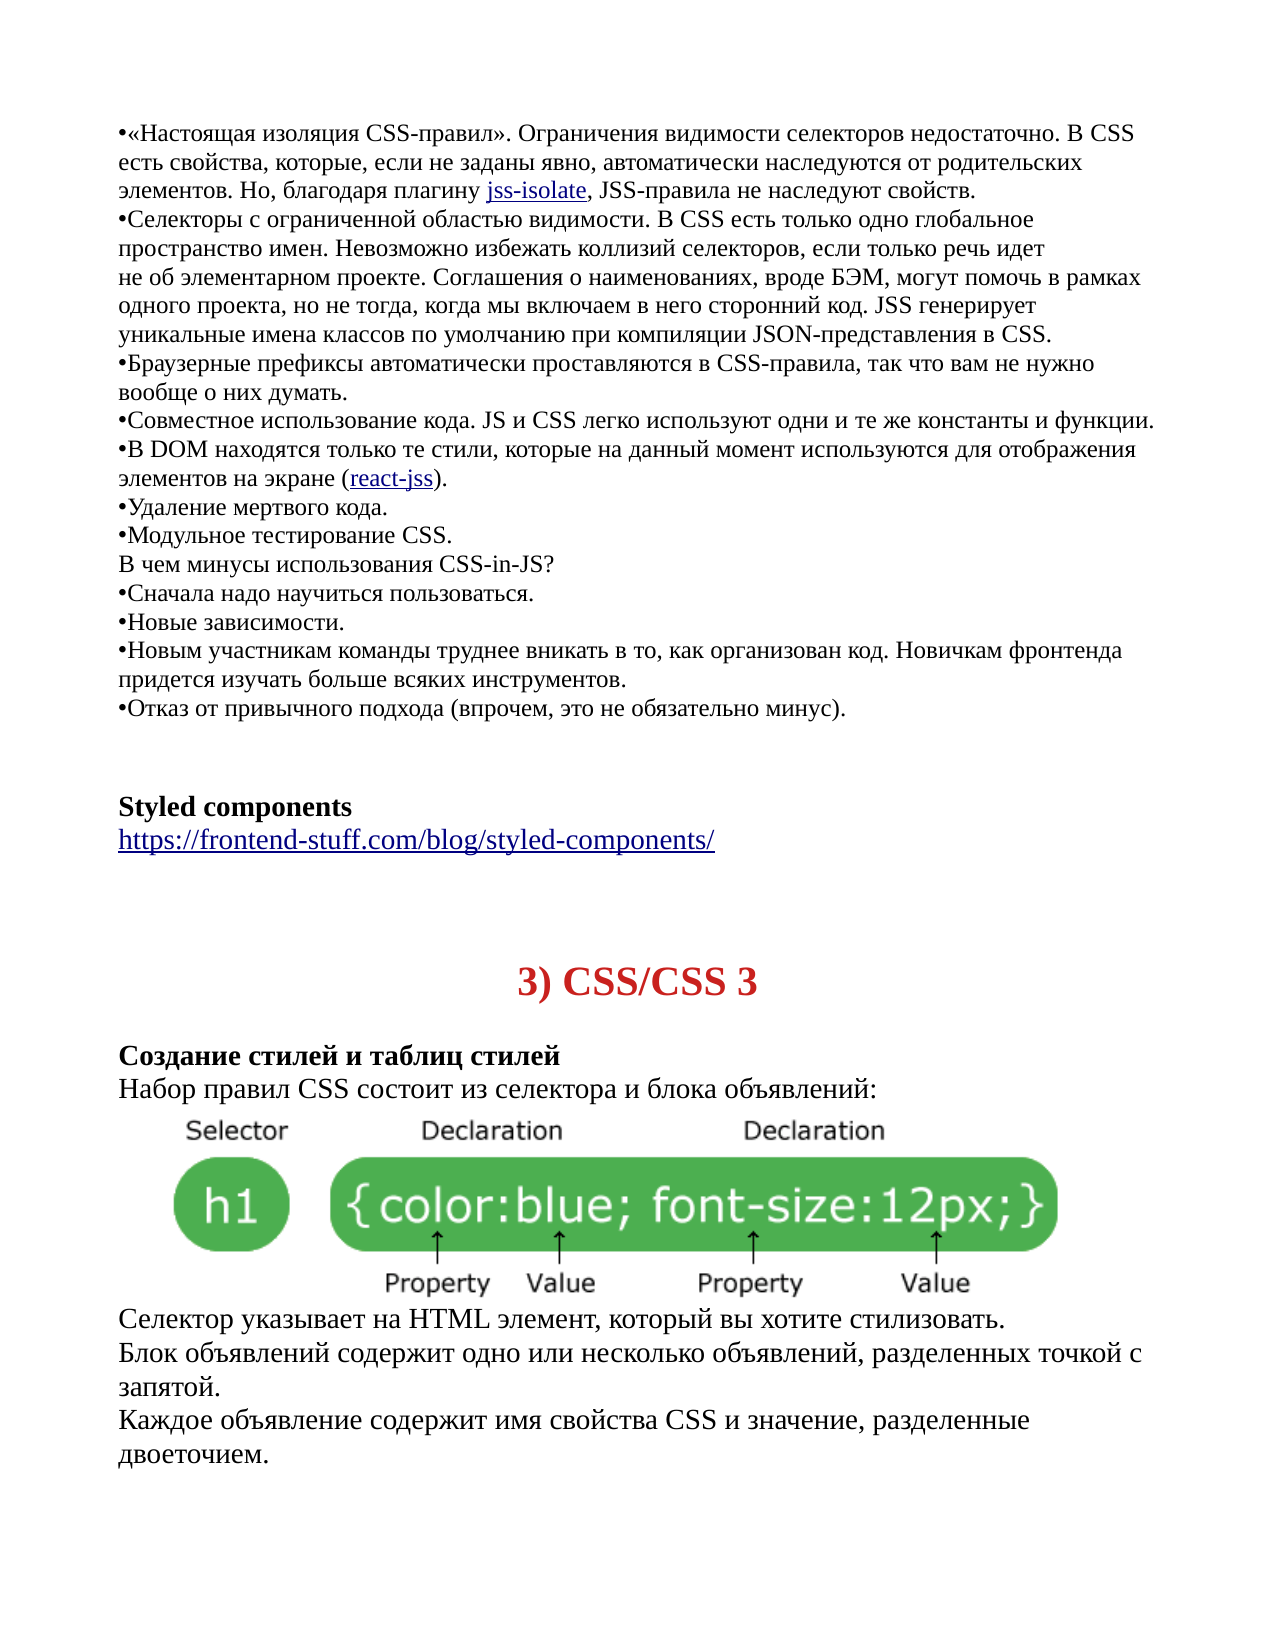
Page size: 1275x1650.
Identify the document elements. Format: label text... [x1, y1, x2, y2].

list Новые зависимости. [118, 607, 1157, 636]
list Отказ от привычного подхода (впрочем, это не обязательно минус). [118, 693, 1157, 722]
text Блок объявлений содержит одно или несколько объявлений, разделенных точкой с запятой. [118, 1335, 1157, 1402]
list Селекторы с ограниченной областью видимости. В CSS есть только одно глобальное пространство имен. Невозможно избежать коллизий селекторов, если только речь идет не об элементарном проекте. Соглашения о наименованиях, вроде БЭМ, могут помочь в рамках одного проекта, но не тогда, когда мы включаем в него сторонний код. JSS генерирует уникальные имена классов по умолчанию при компиляции JSON-представления в CSS. [118, 204, 1157, 348]
list Сначала надо научиться пользоваться. [118, 578, 1157, 607]
list Совместное использование кода. JS и CSS легко используют одни и те же константы и функции. [118, 406, 1157, 434]
text Создание стилей и таблиц стилей [118, 1004, 1157, 1072]
list Удаление мертвого кода. [118, 492, 1157, 521]
text Селектор указывает на HTML элемент, который вы хотите стилизовать. [118, 1105, 1157, 1335]
picture [171, 1115, 1061, 1302]
text Набор правил CSS состоит из селектора и блока объявлений: [118, 1072, 1157, 1105]
text В чем минусы использования CSS-in-JS? [118, 549, 1157, 578]
list В DOM находятся только те стили, которые на данный момент используются для отображения элементов на экране (react-jss). [118, 434, 1157, 492]
text Каждое объявление содержит имя свойства CSS и значение, разделенные двоеточием. [118, 1402, 1157, 1469]
text Styled components [118, 722, 1157, 822]
list Новым участникам команды труднее вникать в то, как организован код. Новичкам фронтенда придется изучать больше всяких инструментов. [118, 636, 1157, 693]
text 3) CSS/CSS 3 [118, 957, 1157, 1004]
text https://frontend-stuff.com/blog/styled-components/ [118, 822, 1157, 856]
list «Настоящая изоляция CSS-правил». Ограничения видимости селекторов недостаточно. В CSS есть свойства, которые, если не заданы явно, автоматически наследуются от родительских элементов. Но, благодаря плагину jss-isolate, JSS-правила не наследуют свойств. [118, 118, 1157, 204]
list Браузерные префиксы автоматически проставляются в CSS-правила, так что вам не нужно вообще о них думать. [118, 348, 1157, 406]
list Модульное тестирование CSS. [118, 521, 1157, 549]
